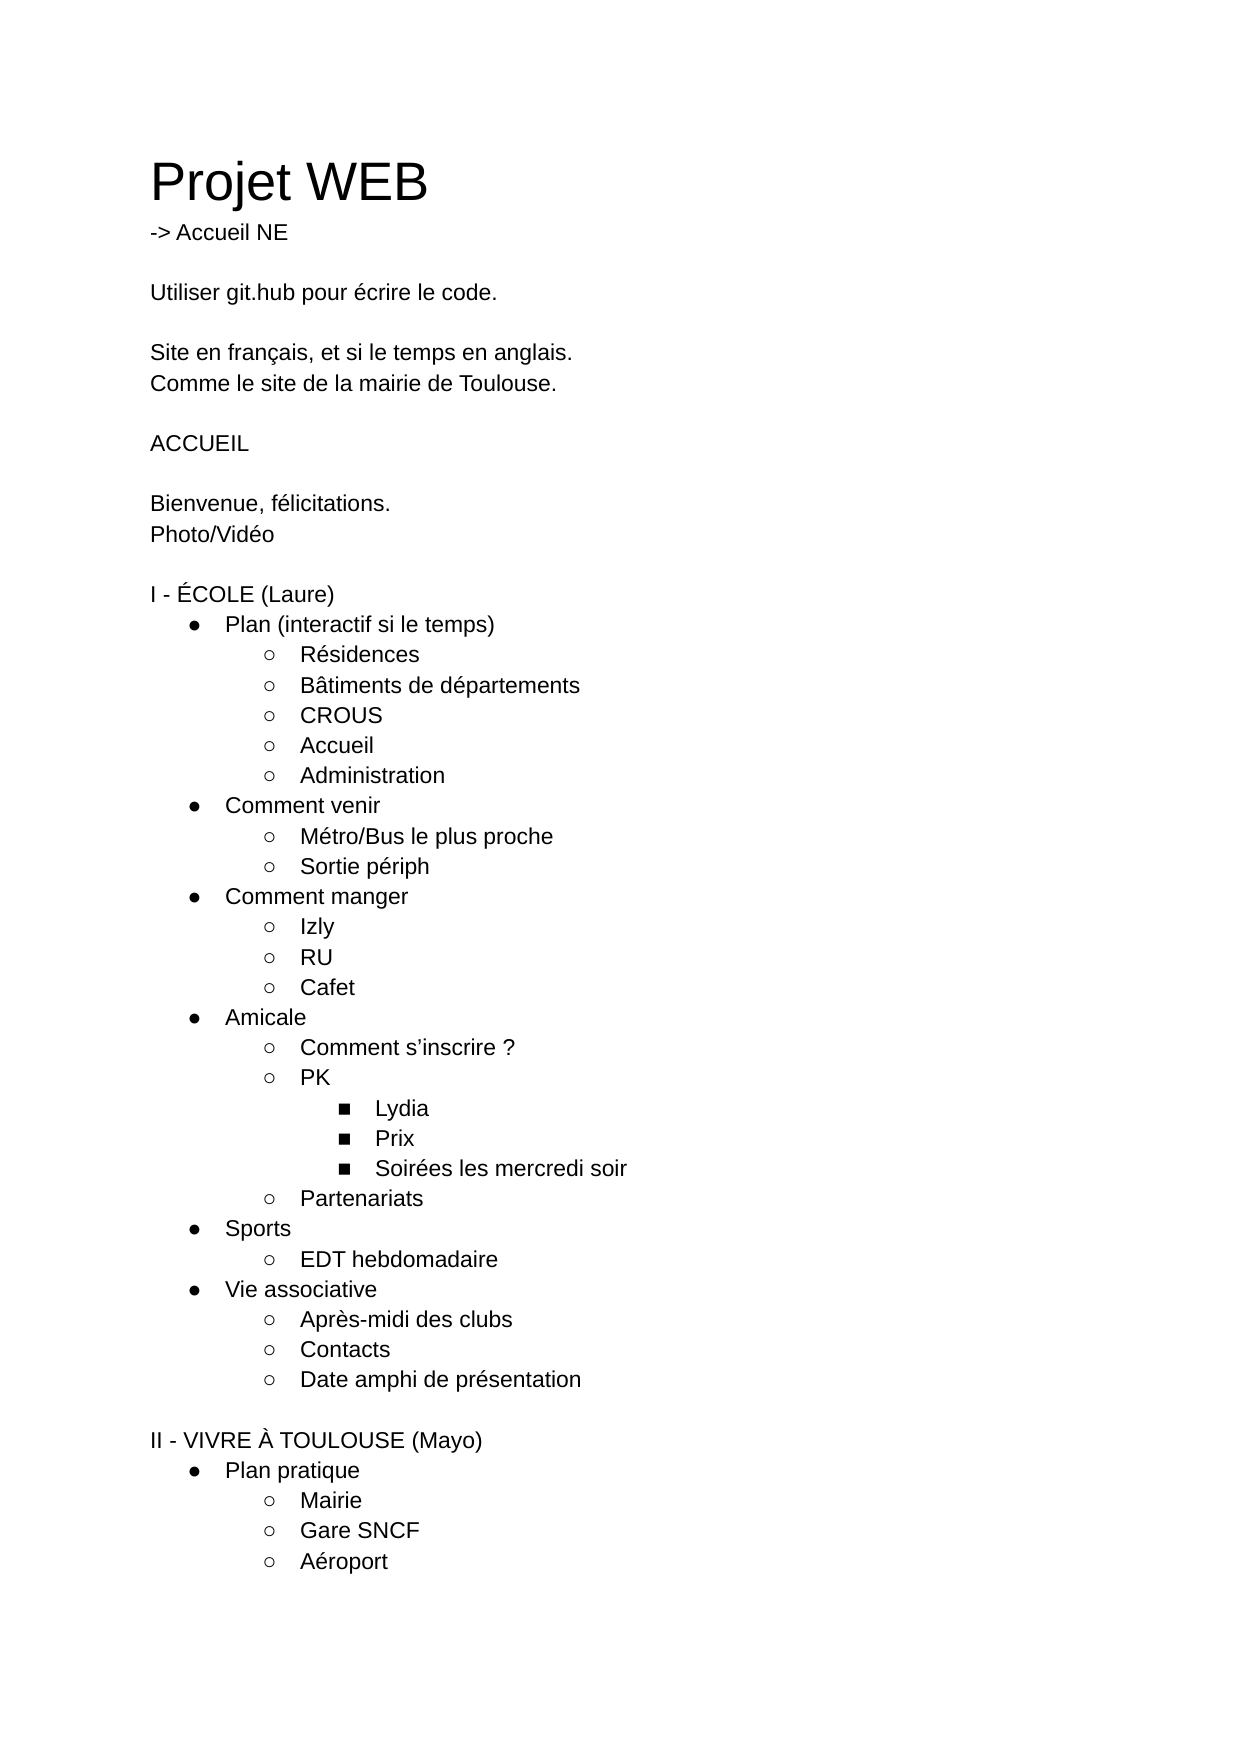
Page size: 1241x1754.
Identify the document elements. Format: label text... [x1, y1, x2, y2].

list Après-midi des clubs [262, 1306, 1090, 1332]
list Contacts [262, 1336, 1090, 1363]
list PK [262, 1064, 1090, 1091]
text Comme le site de la mairie de Toulouse. [150, 369, 1090, 396]
list Amicale [187, 1004, 1090, 1030]
list Date amphi de présentation [262, 1366, 1090, 1393]
list Aéroport [262, 1548, 1090, 1574]
list Mairie [262, 1487, 1090, 1514]
text Bienvenue, félicitations. [150, 490, 1090, 517]
text ACCUEIL [150, 430, 1090, 456]
text Utiliser git.hub pour écrire le code. [150, 279, 1090, 305]
text I - ÉCOLE (Laure) [150, 581, 1090, 607]
list Bâtiments de départements [262, 672, 1090, 698]
list Plan (interactif si le temps) [187, 611, 1090, 638]
list Métro/Bus le plus proche [262, 823, 1090, 849]
list Gare SNCF [262, 1517, 1090, 1544]
list Résidences [262, 641, 1090, 668]
list Sortie périph [262, 853, 1090, 879]
text Photo/Vidéo [150, 521, 1090, 547]
list Comment s’inscrire ? [262, 1034, 1090, 1061]
list Vie associative [187, 1276, 1090, 1302]
title Projet WEB [150, 150, 1090, 212]
list Administration [262, 762, 1090, 789]
list Cafet [262, 974, 1090, 1000]
list CROUS [262, 702, 1090, 728]
list Sports [187, 1215, 1090, 1242]
list Izly [262, 913, 1090, 940]
list Prix [337, 1125, 1090, 1151]
text Site en français, et si le temps en anglais. [150, 339, 1090, 366]
list Accueil [262, 732, 1090, 758]
list Comment manger [187, 883, 1090, 909]
list Soirées les mercredi soir [337, 1155, 1090, 1181]
list Comment venir [187, 792, 1090, 819]
text II - VIVRE À TOULOUSE (Mayo) [150, 1427, 1090, 1453]
list Lydia [337, 1094, 1090, 1121]
text -> Accueil NE [150, 218, 1090, 245]
list Plan pratique [187, 1457, 1090, 1483]
list Partenariats [262, 1185, 1090, 1212]
list RU [262, 943, 1090, 970]
list EDT hebdomadaire [262, 1246, 1090, 1272]
